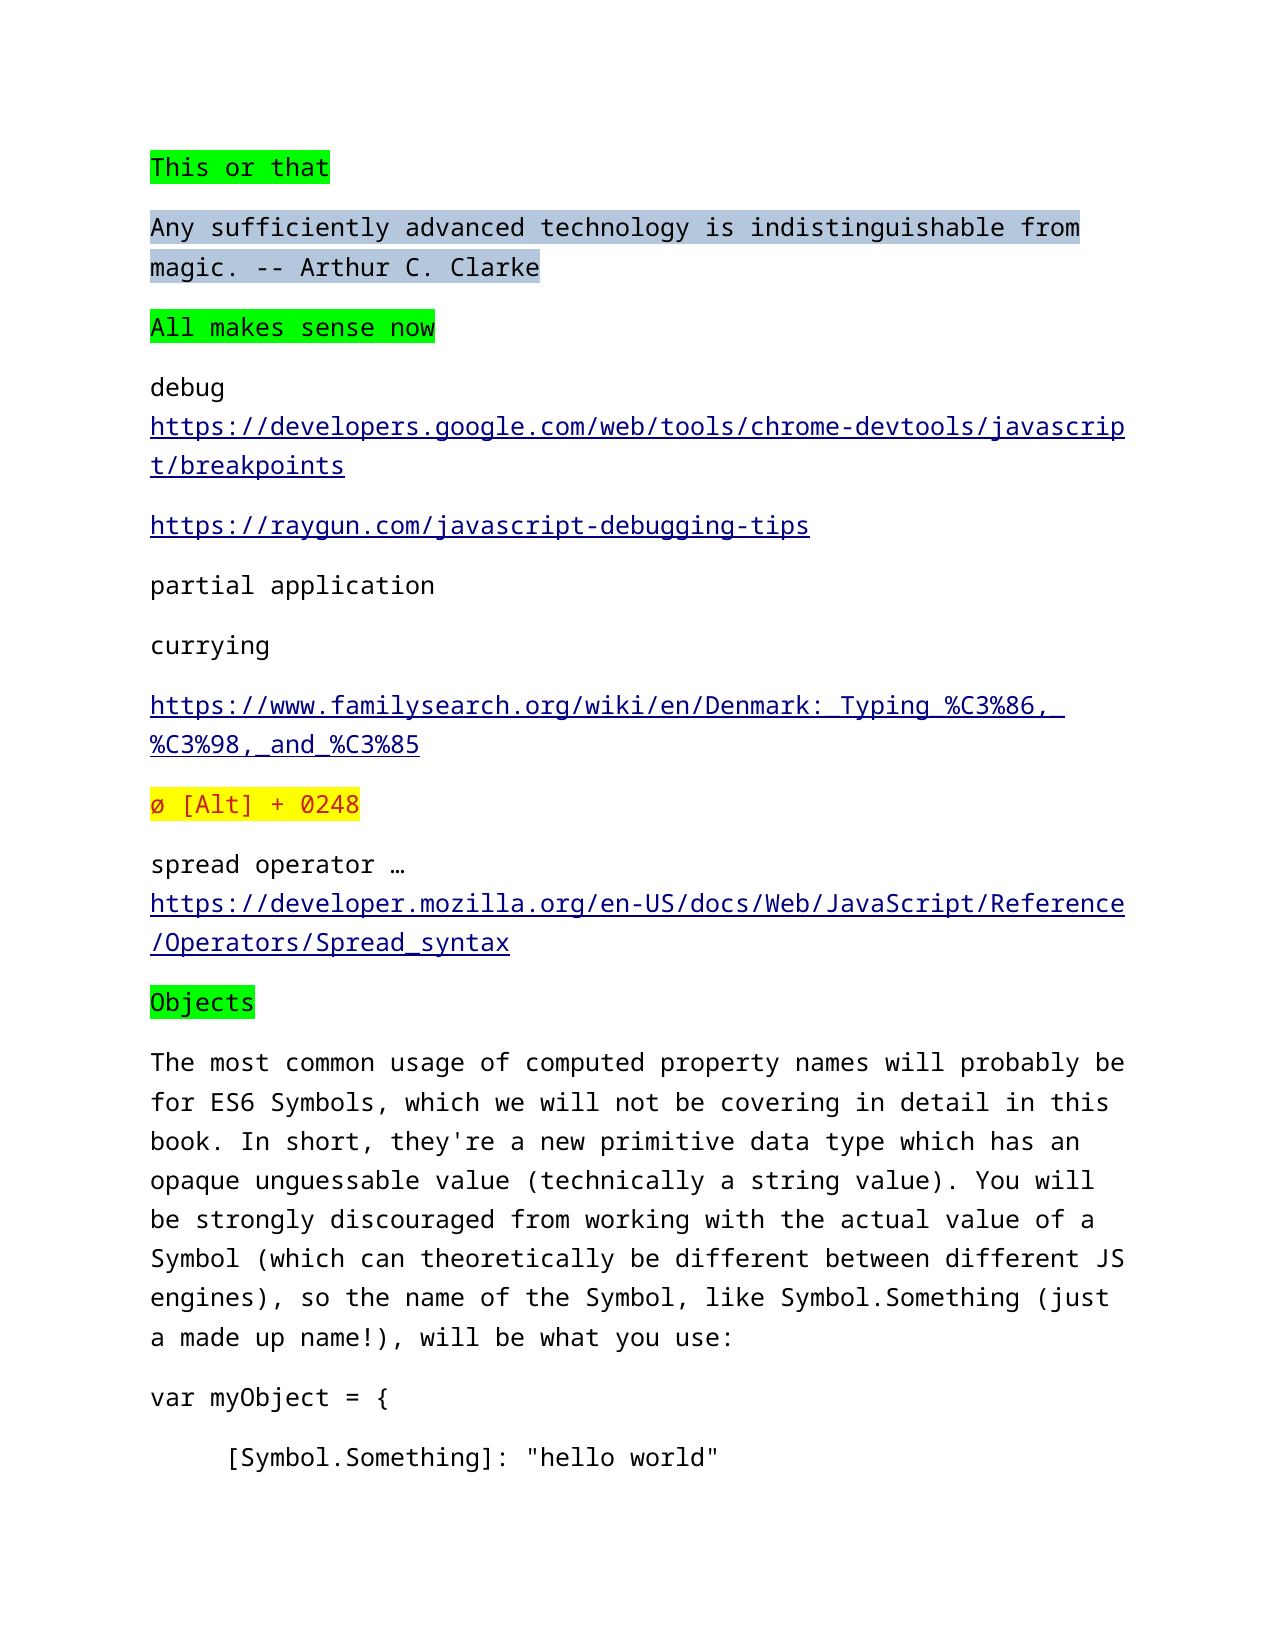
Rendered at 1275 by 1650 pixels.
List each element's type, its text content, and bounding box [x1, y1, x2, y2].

text var myObject = { [150, 1379, 1125, 1413]
text partial application [150, 567, 1125, 602]
text t/breakpoints [150, 439, 1125, 482]
text debug https://developers.google.com/web/tools/chrome-devtools/javascrip [150, 369, 1125, 437]
text Objects [150, 985, 1125, 1019]
text Any sufficiently advanced technology is indistinguishable from magic. -- Arthur C. Clarke [150, 210, 1125, 283]
text ø [Alt] + 0248 [150, 787, 1125, 821]
text This or that [150, 150, 1125, 184]
text [Symbol.Something]: "hello world" [150, 1439, 1125, 1473]
text The most common usage of computed property names will probably be for ES6 Symbols, which we will not be covering in detail in this book. In short, they're a new primitive data type which has an opaque unguessable value (technically a string value). You will be strongly discouraged from working with the actual value of a Symbol (which can theoretically be different between different JS engines), so the name of the Symbol, like Symbol.Something (just a made up name!), will be what you use: [150, 1045, 1125, 1353]
text https://www.familysearch.org/wiki/en/Denmark:_Typing_%C3%86,_%C3%98,_and_%C3%85 [150, 687, 1125, 761]
text All makes sense now [150, 309, 1125, 343]
text /Operators/Spread_syntax [150, 917, 1125, 959]
text currying [150, 627, 1125, 662]
text spread operator … https://developer.mozilla.org/en-US/docs/Web/JavaScript/Reference [150, 847, 1125, 915]
text https://raygun.com/javascript-debugging-tips [150, 507, 1125, 542]
